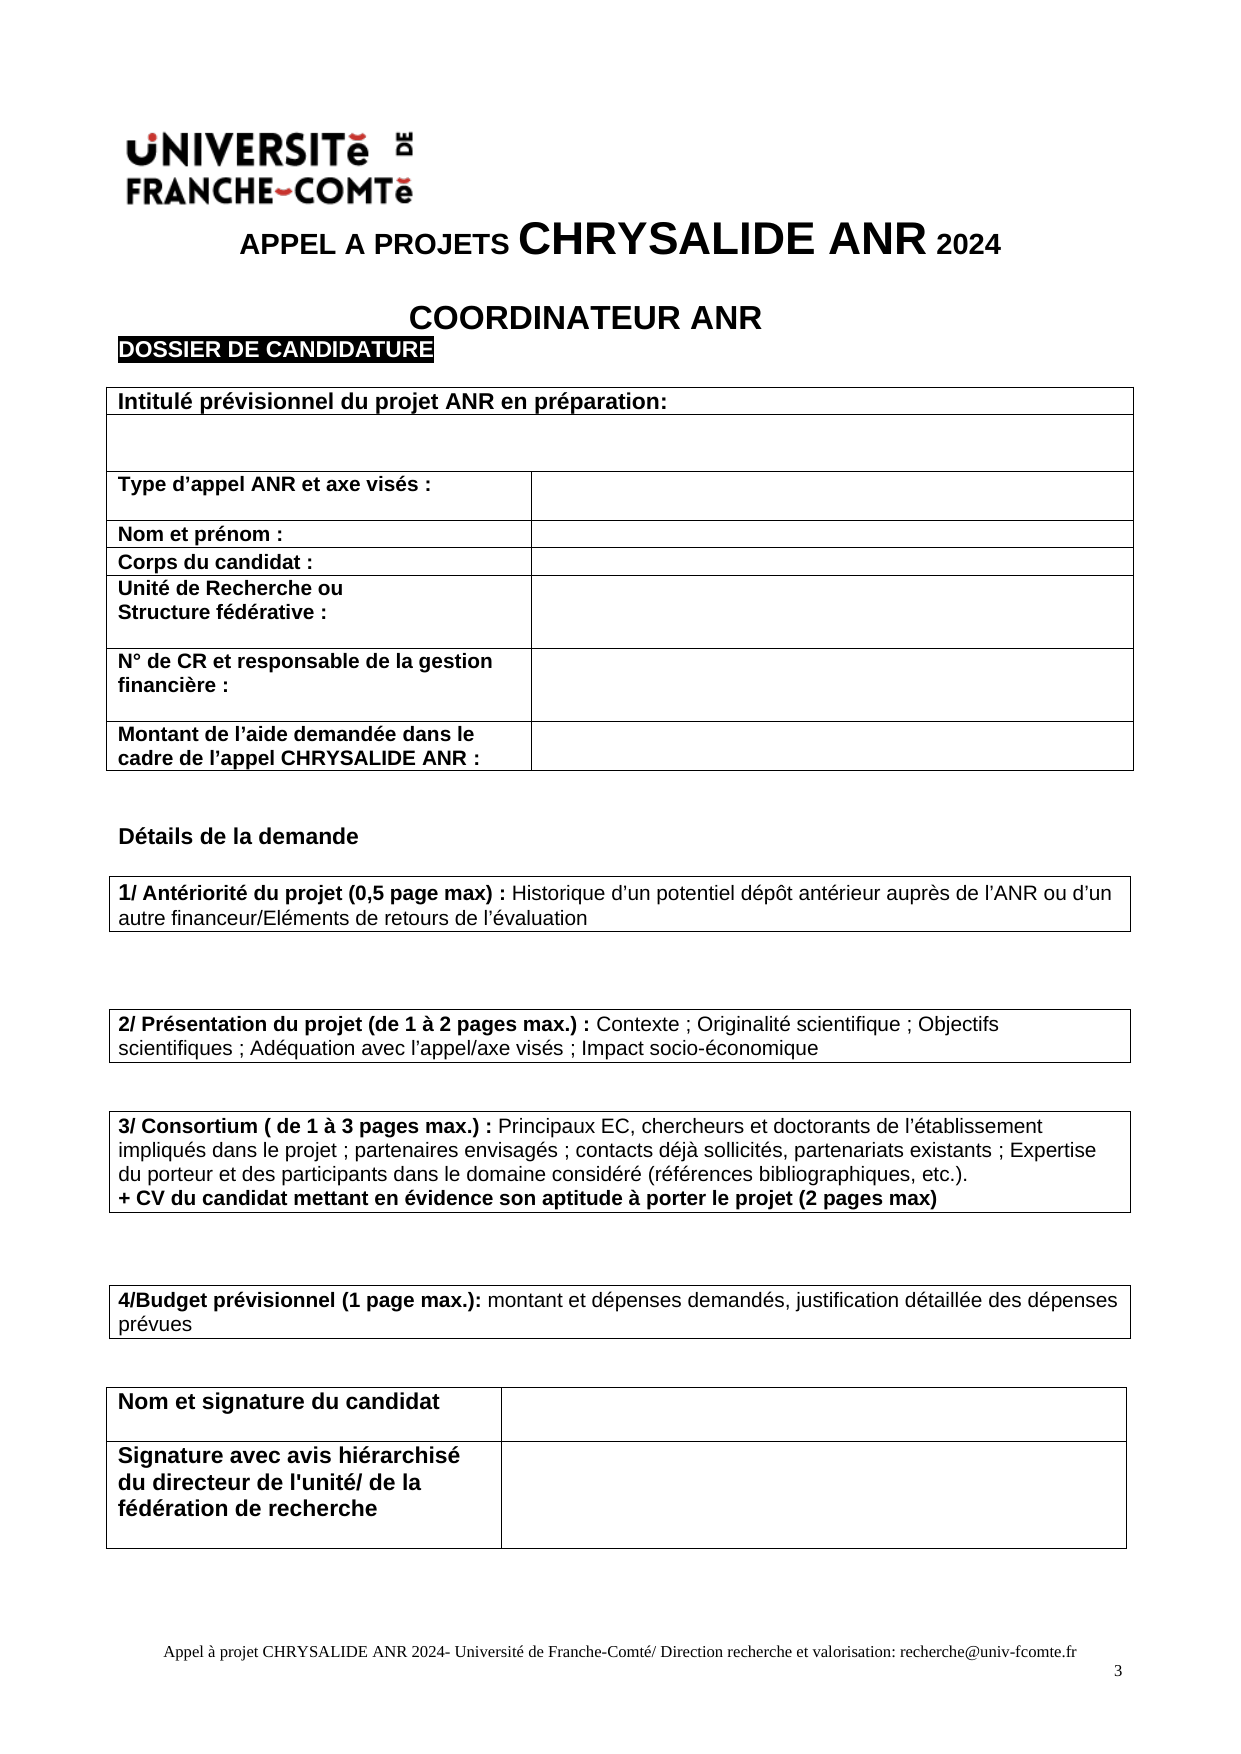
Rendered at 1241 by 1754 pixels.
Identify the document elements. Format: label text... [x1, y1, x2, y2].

table_cell [532, 548, 1133, 575]
table_cell [532, 722, 1133, 769]
table_cell Signature avec avis hiérarchisé du directeur de l'unité/ de la fédération de recherche [107, 1442, 501, 1547]
table_cell [532, 472, 1133, 520]
table_cell N° de CR et responsable de la gestion financière : [107, 649, 531, 721]
table_cell [532, 576, 1133, 648]
text 2/ Présentation du projet (de 1 à 2 pages max.) : Contexte ; Originalité scientifique ; Objectifs scientifiques ; Adéquation avec l’appel/axe visés ; Impact socio-économique [110, 1010, 1130, 1062]
picture [118, 122, 420, 212]
text 4/Budget prévisionnel (1 page max.): montant et dépenses demandés, justification détaillée des dépenses prévues [110, 1286, 1130, 1338]
table_cell Nom et prénom : [107, 521, 531, 547]
text 1/ Antériorité du projet (0,5 page max) : Historique d’un potentiel dépôt antérieur auprès de l’ANR ou d’un autre financeur/Eléments de retours de l’évaluation [110, 877, 1130, 931]
table_cell [532, 521, 1133, 547]
table_header Nom et signature du candidat [107, 1388, 501, 1441]
text DOSSIER DE CANDIDATURE [118, 336, 1122, 363]
text COORDINATEUR ANR [118, 298, 1053, 336]
table_header [502, 1388, 1126, 1441]
table_cell [107, 415, 1133, 471]
table_cell [502, 1442, 1126, 1547]
text APPEL A PROJETS CHRYSALIDE ANR 2024 [118, 212, 1122, 264]
table_cell Corps du candidat : [107, 548, 531, 575]
table_cell [532, 649, 1133, 721]
table_cell Type d’appel ANR et axe visés : [107, 472, 531, 520]
table_cell Unité de Recherche ou Structure fédérative : [107, 576, 531, 648]
table_header Intitulé prévisionnel du projet ANR en préparation: [107, 388, 1133, 414]
text Détails de la demande [118, 823, 1122, 849]
table_cell Montant de l’aide demandée dans le cadre de l’appel CHRYSALIDE ANR : [107, 722, 531, 769]
text 3/ Consortium ( de 1 à 3 pages max.) : Principaux EC, chercheurs et doctorants de l’établissement impliqués dans le projet ; partenaires envisagés ; contacts déjà sollicités, partenariats existants ; Expertise du porteur et des participants dans le domaine considéré (références bibliographiques, etc.). + CV du candidat mettant en évidence son aptitude à porter le projet (2 pages max) [110, 1112, 1130, 1212]
